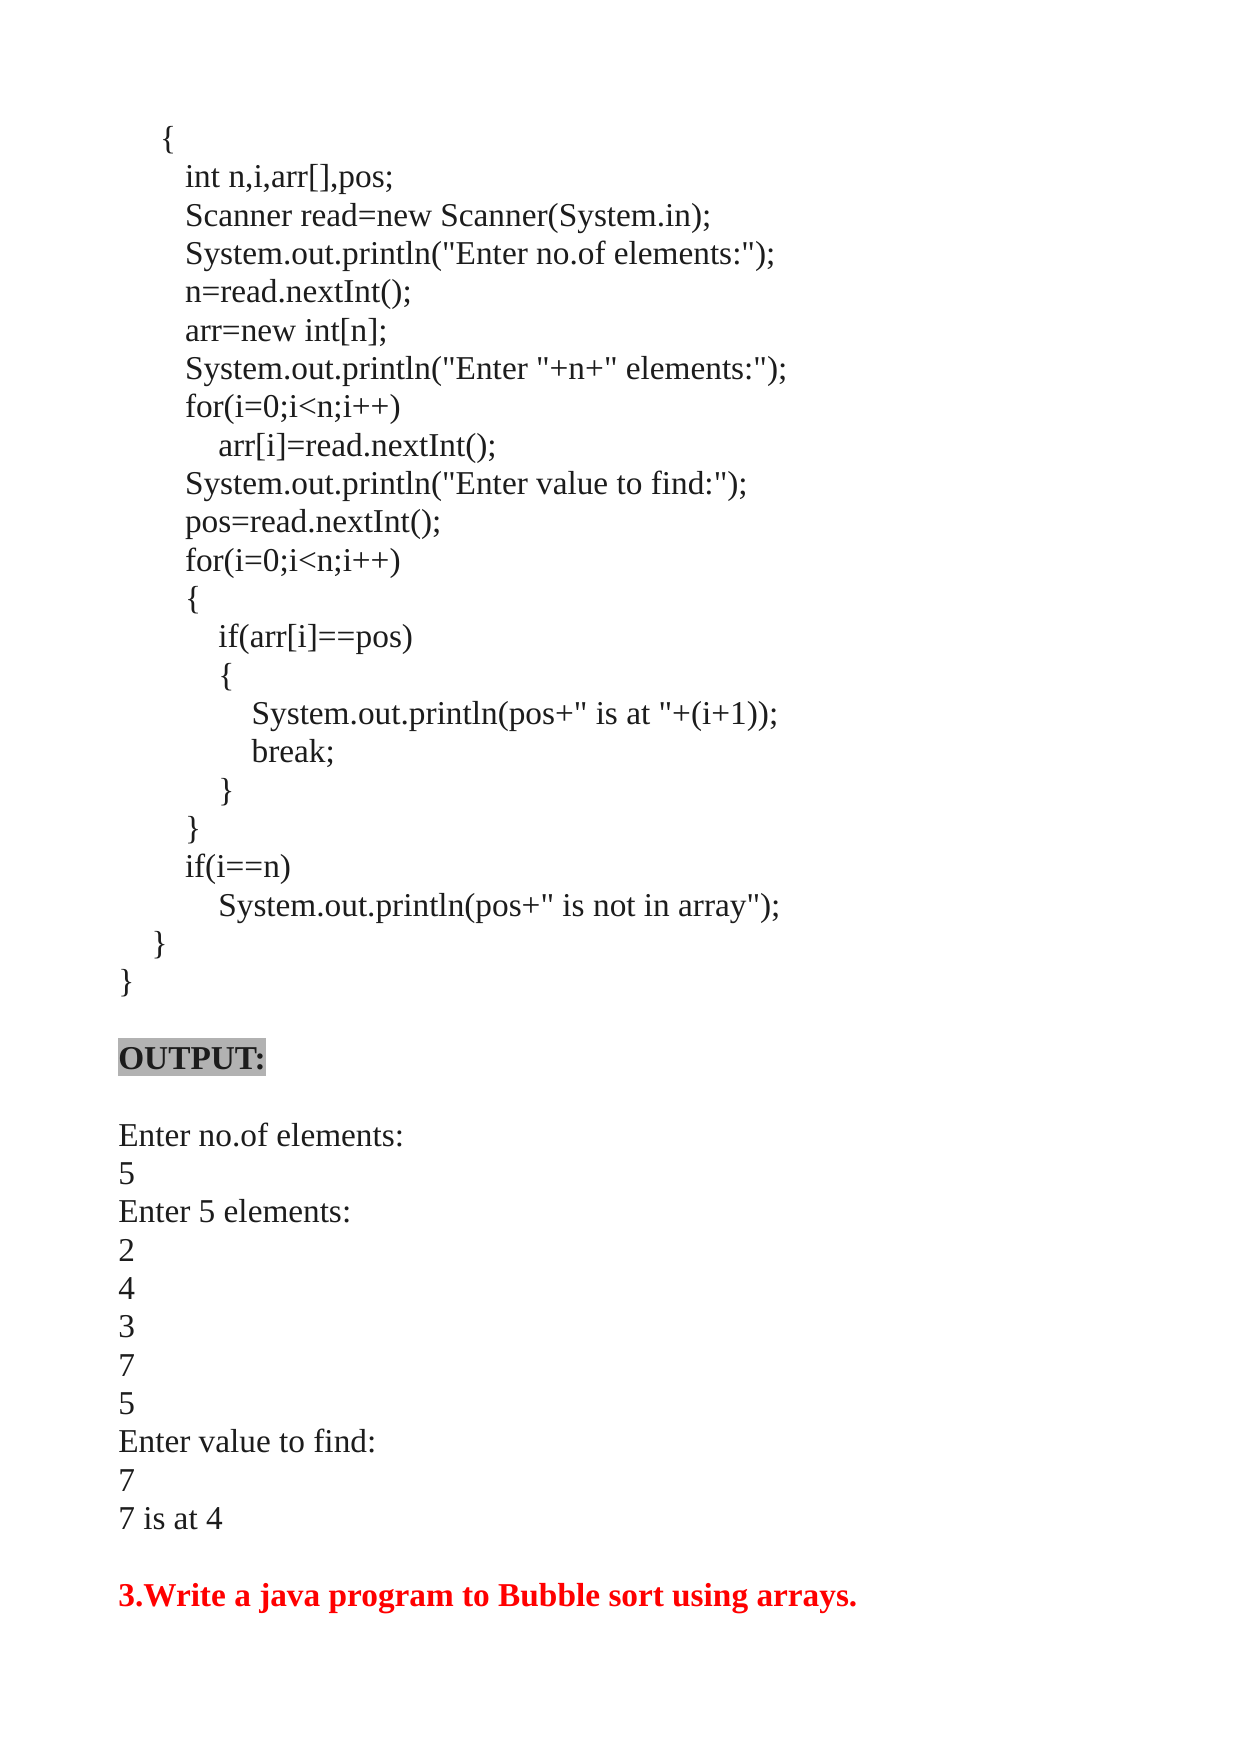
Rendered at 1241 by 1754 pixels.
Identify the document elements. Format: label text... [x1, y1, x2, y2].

text int n,i,arr[],pos; [118, 156, 1122, 195]
text for(i=0;i<n;i++) [118, 540, 1122, 578]
text if(arr[i]==pos) [118, 616, 1122, 655]
text Scanner read=new Scanner(System.in); [118, 195, 1122, 233]
text 3.Write a java program to Bubble sort using arrays. [118, 1575, 1122, 1613]
text 7 [118, 1345, 1122, 1383]
text System.out.println(pos+" is at "+(i+1)); [118, 693, 1122, 731]
text pos=read.nextInt(); [118, 501, 1122, 540]
text Enter 5 elements: [118, 1191, 1122, 1230]
text arr=new int[n]; [118, 310, 1122, 348]
text OUTPUT: [118, 1038, 1122, 1076]
text System.out.println("Enter value to find:"); [118, 463, 1122, 501]
text } [118, 770, 1122, 808]
text Enter value to find: [118, 1421, 1122, 1460]
text System.out.println(pos+" is not in array"); [118, 885, 1122, 923]
text 5 [118, 1153, 1122, 1191]
text n=read.nextInt(); [118, 271, 1122, 310]
text { [118, 655, 1122, 693]
text 3 [118, 1306, 1122, 1345]
text for(i=0;i<n;i++) [118, 386, 1122, 425]
text } [118, 923, 1122, 961]
text { [118, 578, 1122, 616]
text 4 [118, 1268, 1122, 1306]
text break; [118, 731, 1122, 770]
text System.out.println("Enter no.of elements:"); [118, 233, 1122, 271]
text Enter no.of elements: [118, 1115, 1122, 1153]
text } [118, 808, 1122, 846]
text { [118, 118, 1122, 156]
text } [118, 961, 1122, 1000]
text 7 [118, 1460, 1122, 1498]
text if(i==n) [118, 846, 1122, 885]
text 5 [118, 1383, 1122, 1421]
text System.out.println("Enter "+n+" elements:"); [118, 348, 1122, 386]
text 7 is at 4 [118, 1498, 1122, 1536]
text 2 [118, 1230, 1122, 1268]
text arr[i]=read.nextInt(); [118, 425, 1122, 463]
